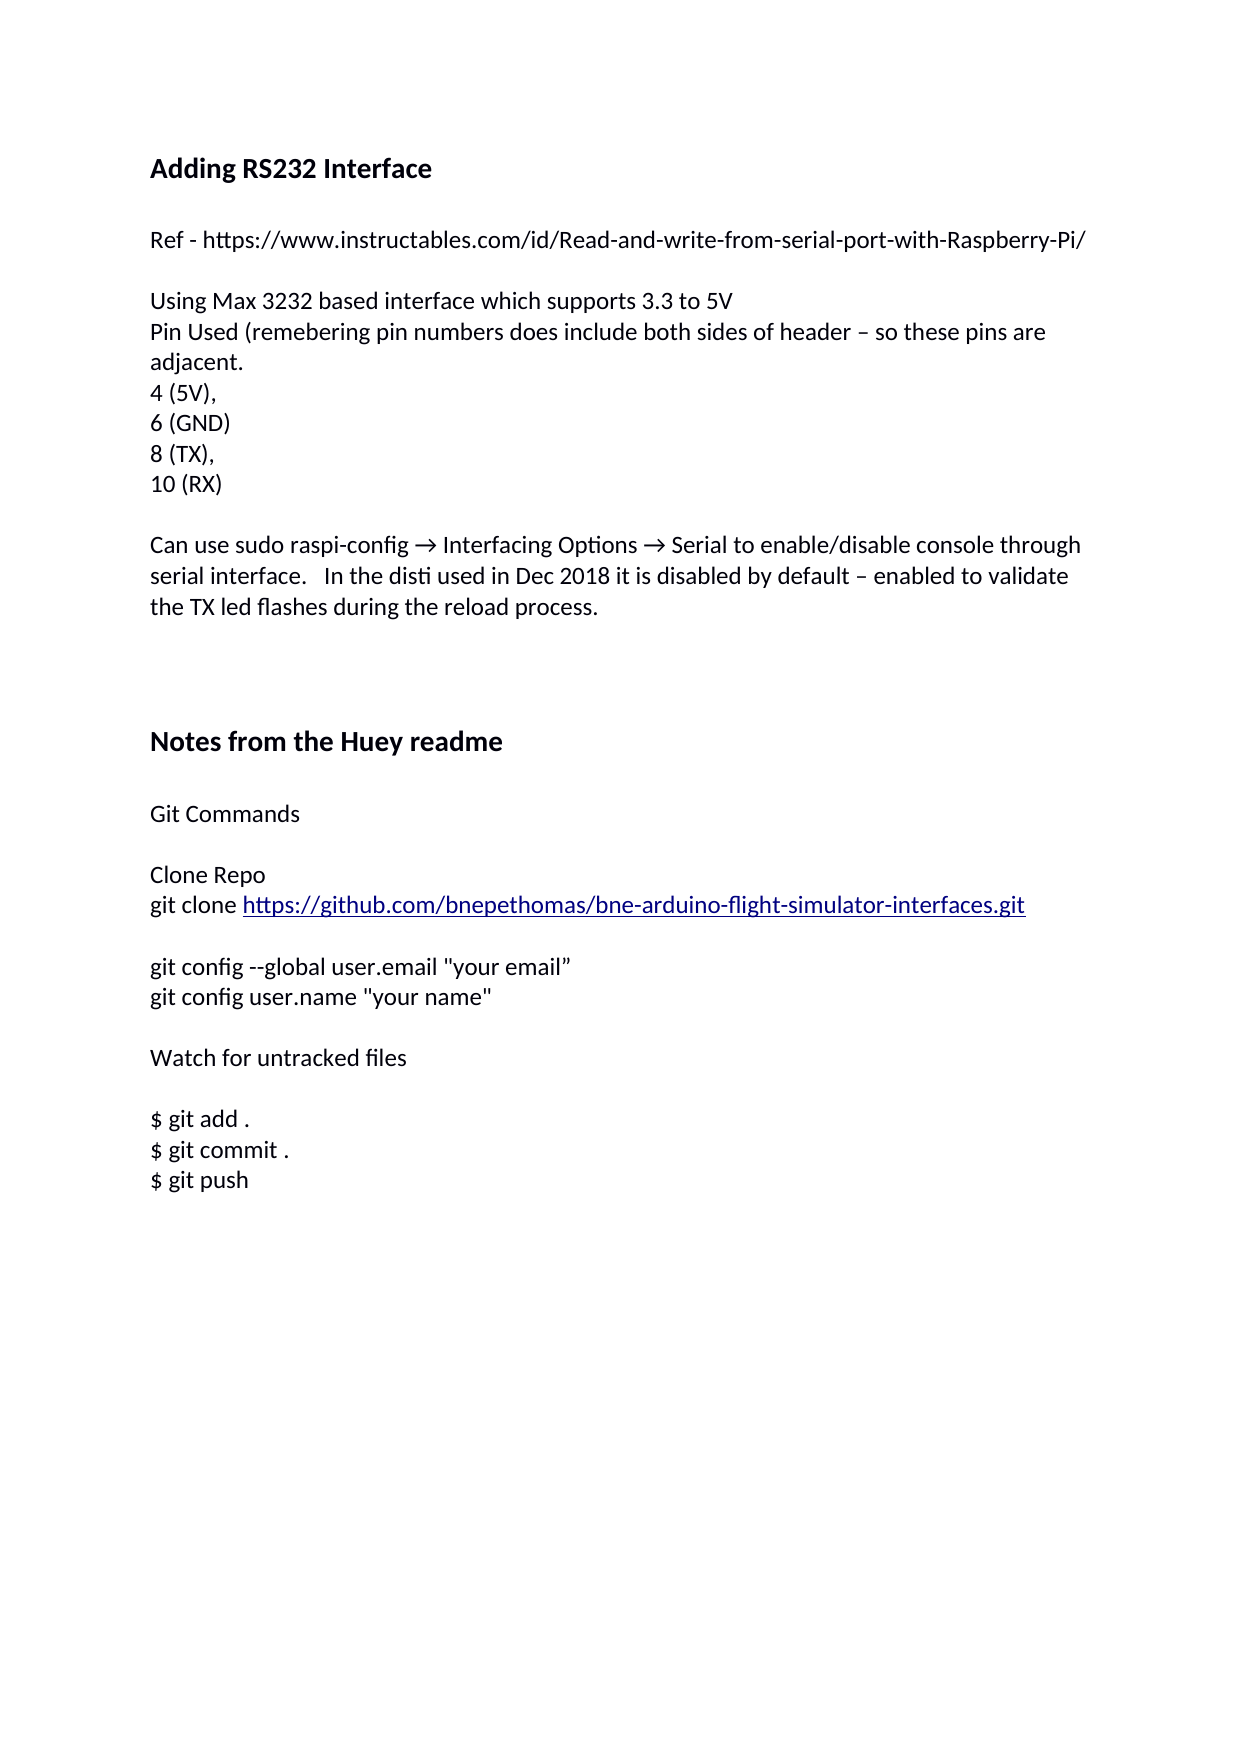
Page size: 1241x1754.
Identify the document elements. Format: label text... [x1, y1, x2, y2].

text Pin Used (remebering pin numbers does include both sides of header – so these pins are adjacent. [150, 316, 1090, 377]
text $ git push [150, 1164, 1090, 1195]
text Clone Repo [150, 859, 1090, 889]
text git config user.name "your name" [150, 981, 1090, 1012]
text git clone https://github.com/bnepethomas/bne-arduino-flight-simulator-interfaces.git [150, 889, 1090, 920]
subtitle Adding RS232 Interface [150, 150, 1090, 186]
text Watch for untracked files [150, 1042, 1090, 1073]
text 6 (GND) [150, 408, 1090, 438]
text 10 (RX) [150, 469, 1090, 499]
text Ref - https://www.instructables.com/id/Read-and-write-from-serial-port-with-Raspberry-Pi/ [150, 224, 1090, 255]
text git config --global user.email "your email” [150, 951, 1090, 981]
text 4 (5V), [150, 377, 1090, 408]
text Using Max 3232 based interface which supports 3.3 to 5V [150, 286, 1090, 316]
text $ git commit . [150, 1134, 1090, 1164]
text 8 (TX), [150, 438, 1090, 469]
text $ git add . [150, 1103, 1090, 1134]
text Git Commands [150, 798, 1090, 828]
text Can use sudo raspi-config → Interfacing Options → Serial to enable/disable console through serial interface. In the disti used in Dec 2018 it is disabled by default – enabled to validate the TX led flashes during the reload process. [150, 530, 1090, 621]
subtitle Notes from the Huey readme [150, 723, 1090, 759]
